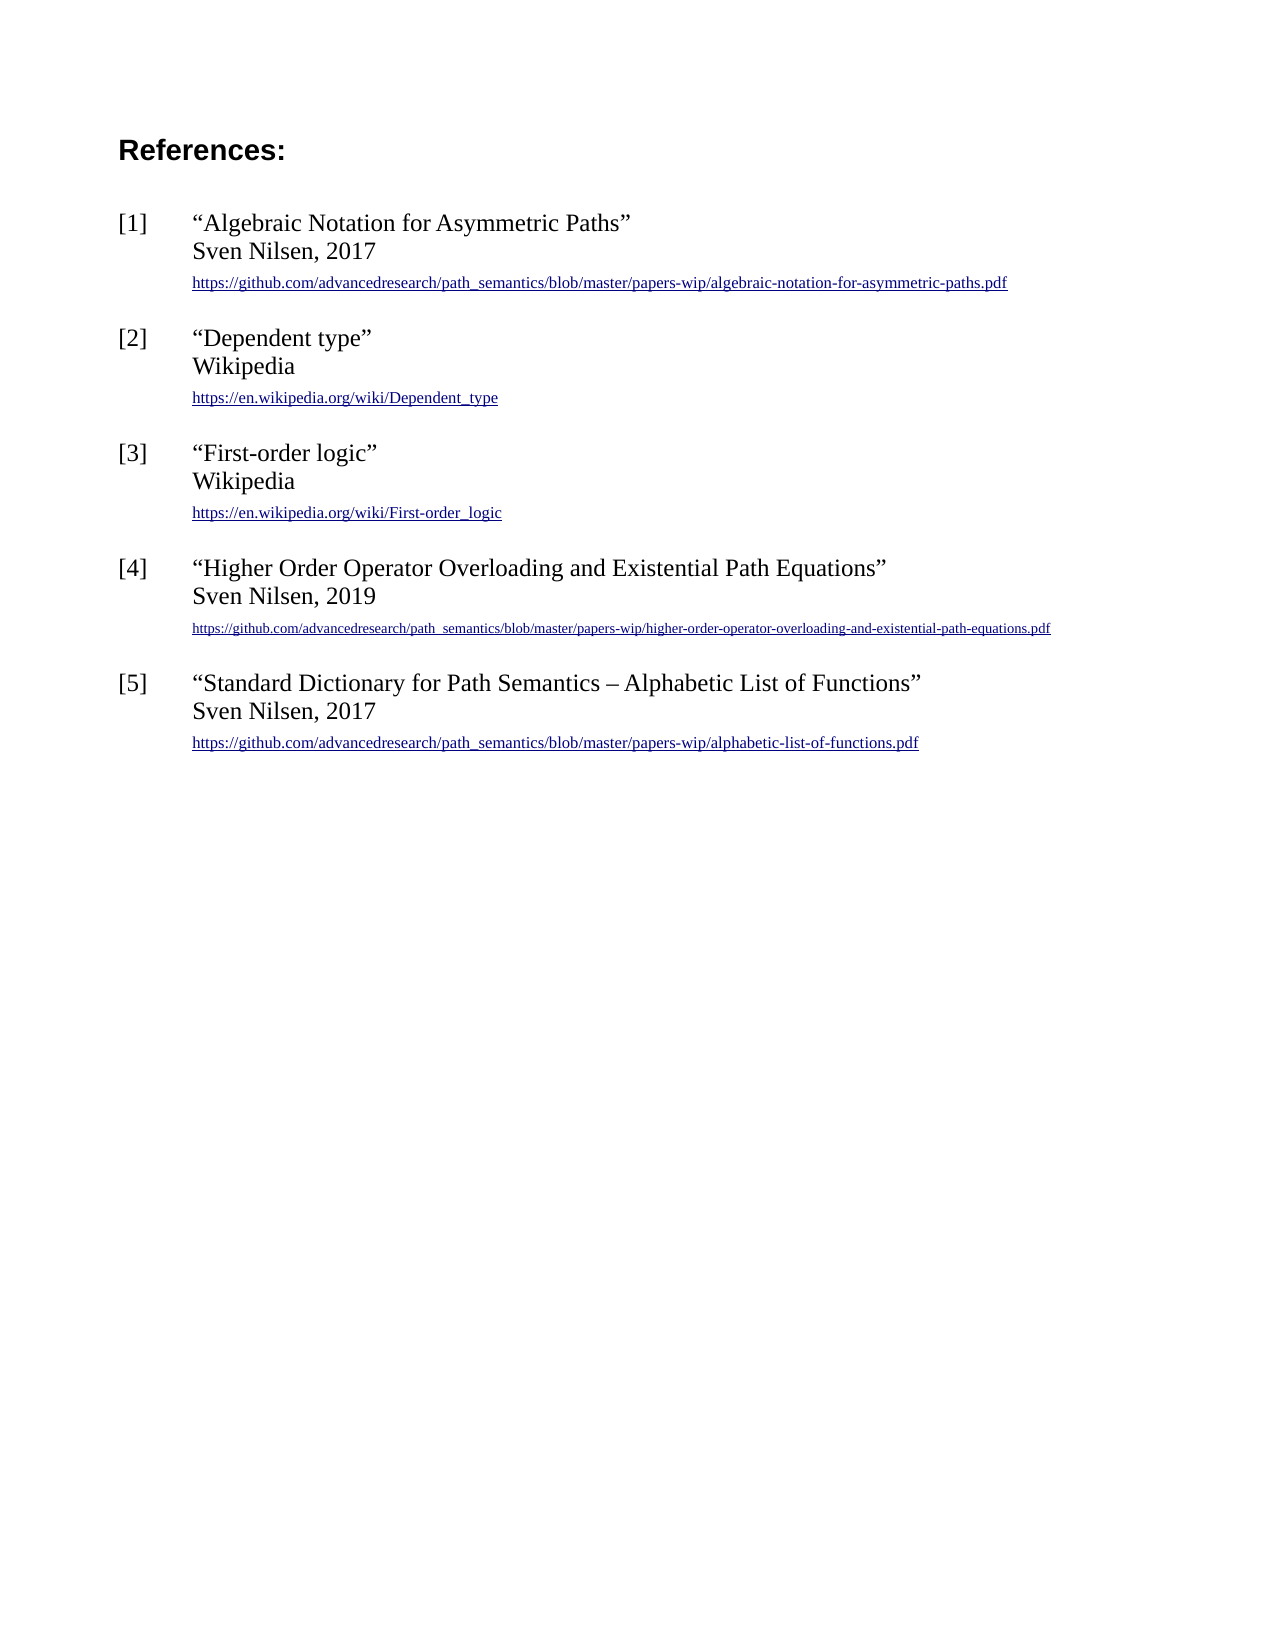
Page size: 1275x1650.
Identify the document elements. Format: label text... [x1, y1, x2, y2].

text https://en.wikipedia.org/wiki/Dependent_type [118, 380, 1157, 409]
text Sven Nilsen, 2017 [118, 236, 1157, 265]
text [3] “First-order logic” [118, 438, 1157, 466]
text Sven Nilsen, 2017 [118, 696, 1157, 725]
text Wikipedia [118, 351, 1157, 380]
text [4] “Higher Order Operator Overloading and Existential Path Equations” [118, 553, 1157, 581]
text https://en.wikipedia.org/wiki/First-order_logic [118, 495, 1157, 524]
text Sven Nilsen, 2019 [118, 581, 1157, 610]
text https://github.com/advancedresearch/path_semantics/blob/master/papers-wip/algebraic-notation-for-asymmetric-paths.pdf [118, 265, 1157, 294]
text Wikipedia [118, 466, 1157, 495]
text [5] “Standard Dictionary for Path Semantics – Alphabetic List of Functions” [118, 668, 1157, 696]
subtitle References: [118, 133, 1157, 166]
text https://github.com/advancedresearch/path_semantics/blob/master/papers-wip/higher-order-operator-overloading-and-existential-path-equations.pdf [118, 610, 1157, 639]
text https://github.com/advancedresearch/path_semantics/blob/master/papers-wip/alphabetic-list-of-functions.pdf [118, 725, 1157, 754]
text [2] “Dependent type” [118, 323, 1157, 351]
text [1] “Algebraic Notation for Asymmetric Paths” [118, 208, 1157, 236]
